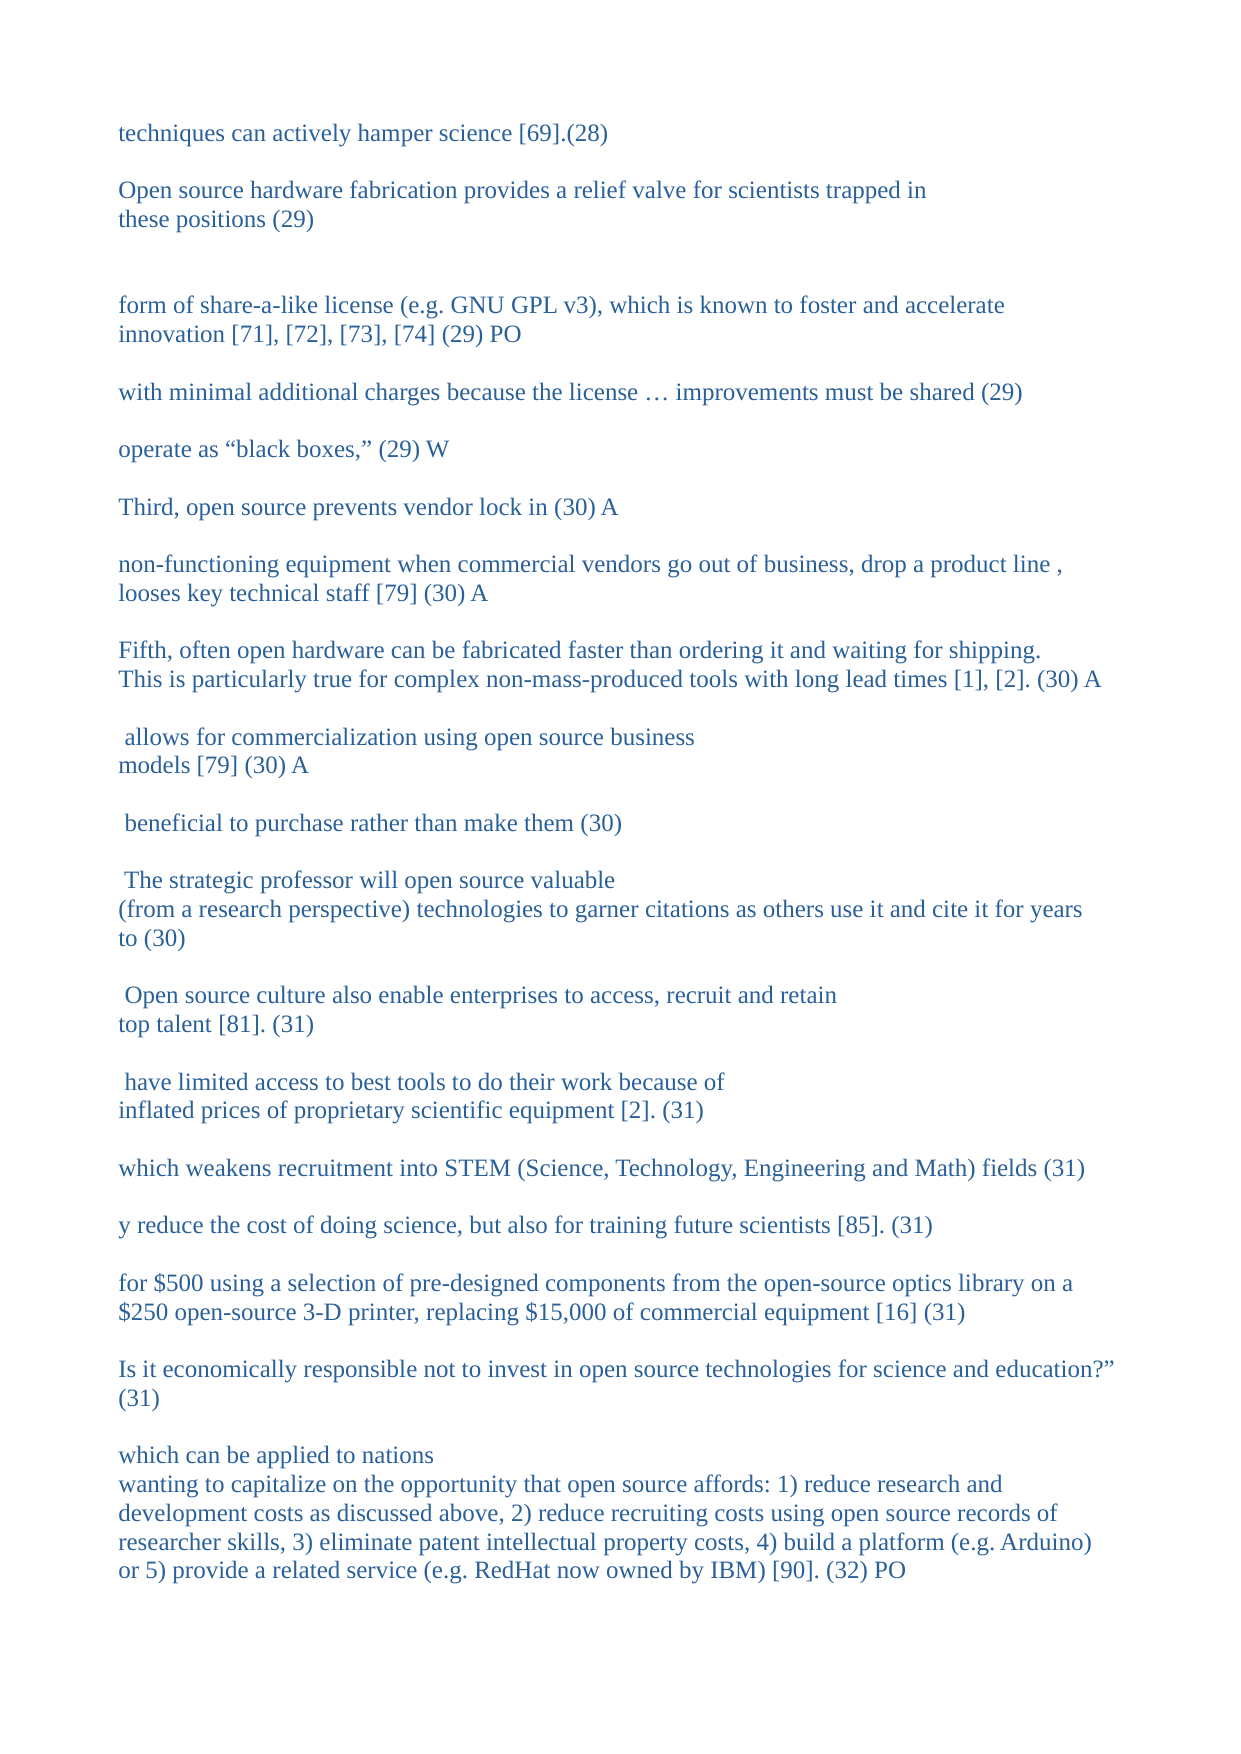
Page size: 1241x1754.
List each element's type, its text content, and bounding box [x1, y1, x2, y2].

text y reduce the cost of doing science, but also for training future scientists [85]. (31) [118, 1211, 1122, 1239]
text non-functioning equipment when commercial vendors go out of business, drop a product line , looses key technical staff [79] (30) A [118, 549, 1122, 607]
text allows for commercialization using open source business [118, 722, 1122, 751]
text development costs as discussed above, 2) reduce recruiting costs using open source records of [118, 1498, 1122, 1527]
text these positions (29) [118, 204, 1122, 233]
text wanting to capitalize on the opportunity that open source affords: 1) reduce research and [118, 1469, 1122, 1498]
text Open source hardware fabrication provides a relief valve for scientists trapped in [118, 176, 1122, 204]
text for $500 using a selection of pre-designed components from the open-source optics library on a $250 open-source 3-D printer, replacing $15,000 of commercial equipment [16] (31) [118, 1268, 1122, 1326]
text Fifth, often open hardware can be fabricated faster than ordering it and waiting for shipping. [118, 636, 1122, 664]
text with minimal additional charges because the license … improvements must be shared (29) [118, 377, 1122, 406]
text The strategic professor will open source valuable [118, 866, 1122, 894]
text operate as “black boxes,” (29) W [118, 434, 1122, 463]
text (from a research perspective) technologies to garner citations as others use it and cite it for years [118, 894, 1122, 923]
text which can be applied to nations [118, 1441, 1122, 1469]
text Is it economically responsible not to invest in open source technologies for science and education?” (31) [118, 1354, 1122, 1412]
text Open source culture also enable enterprises to access, recruit and retain [118, 981, 1122, 1009]
text models [79] (30) A [118, 751, 1122, 779]
text top talent [81]. (31) [118, 1009, 1122, 1038]
text have limited access to best tools to do their work because of [118, 1067, 1122, 1096]
text innovation [71], [72], [73], [74] (29) PO [118, 319, 1122, 348]
text Third, open source prevents vendor lock in (30) A [118, 492, 1122, 521]
text techniques can actively hamper science [69].(28) [118, 118, 1122, 147]
text beneficial to purchase rather than make them (30) [118, 808, 1122, 837]
text which weakens recruitment into STEM (Science, Technology, Engineering and Math) fields (31) [118, 1153, 1122, 1182]
text inflated prices of proprietary scientific equipment [2]. (31) [118, 1096, 1122, 1124]
text to (30) [118, 923, 1122, 952]
text form of share-a-like license (e.g. GNU GPL v3), which is known to foster and accelerate [118, 291, 1122, 319]
text This is particularly true for complex non-mass-produced tools with long lead times [1], [2]. (30) A [118, 664, 1122, 693]
text or 5) provide a related service (e.g. RedHat now owned by IBM) [90]. (32) PO [118, 1556, 1122, 1584]
text researcher skills, 3) eliminate patent intellectual property costs, 4) build a platform (e.g. Arduino) [118, 1527, 1122, 1556]
